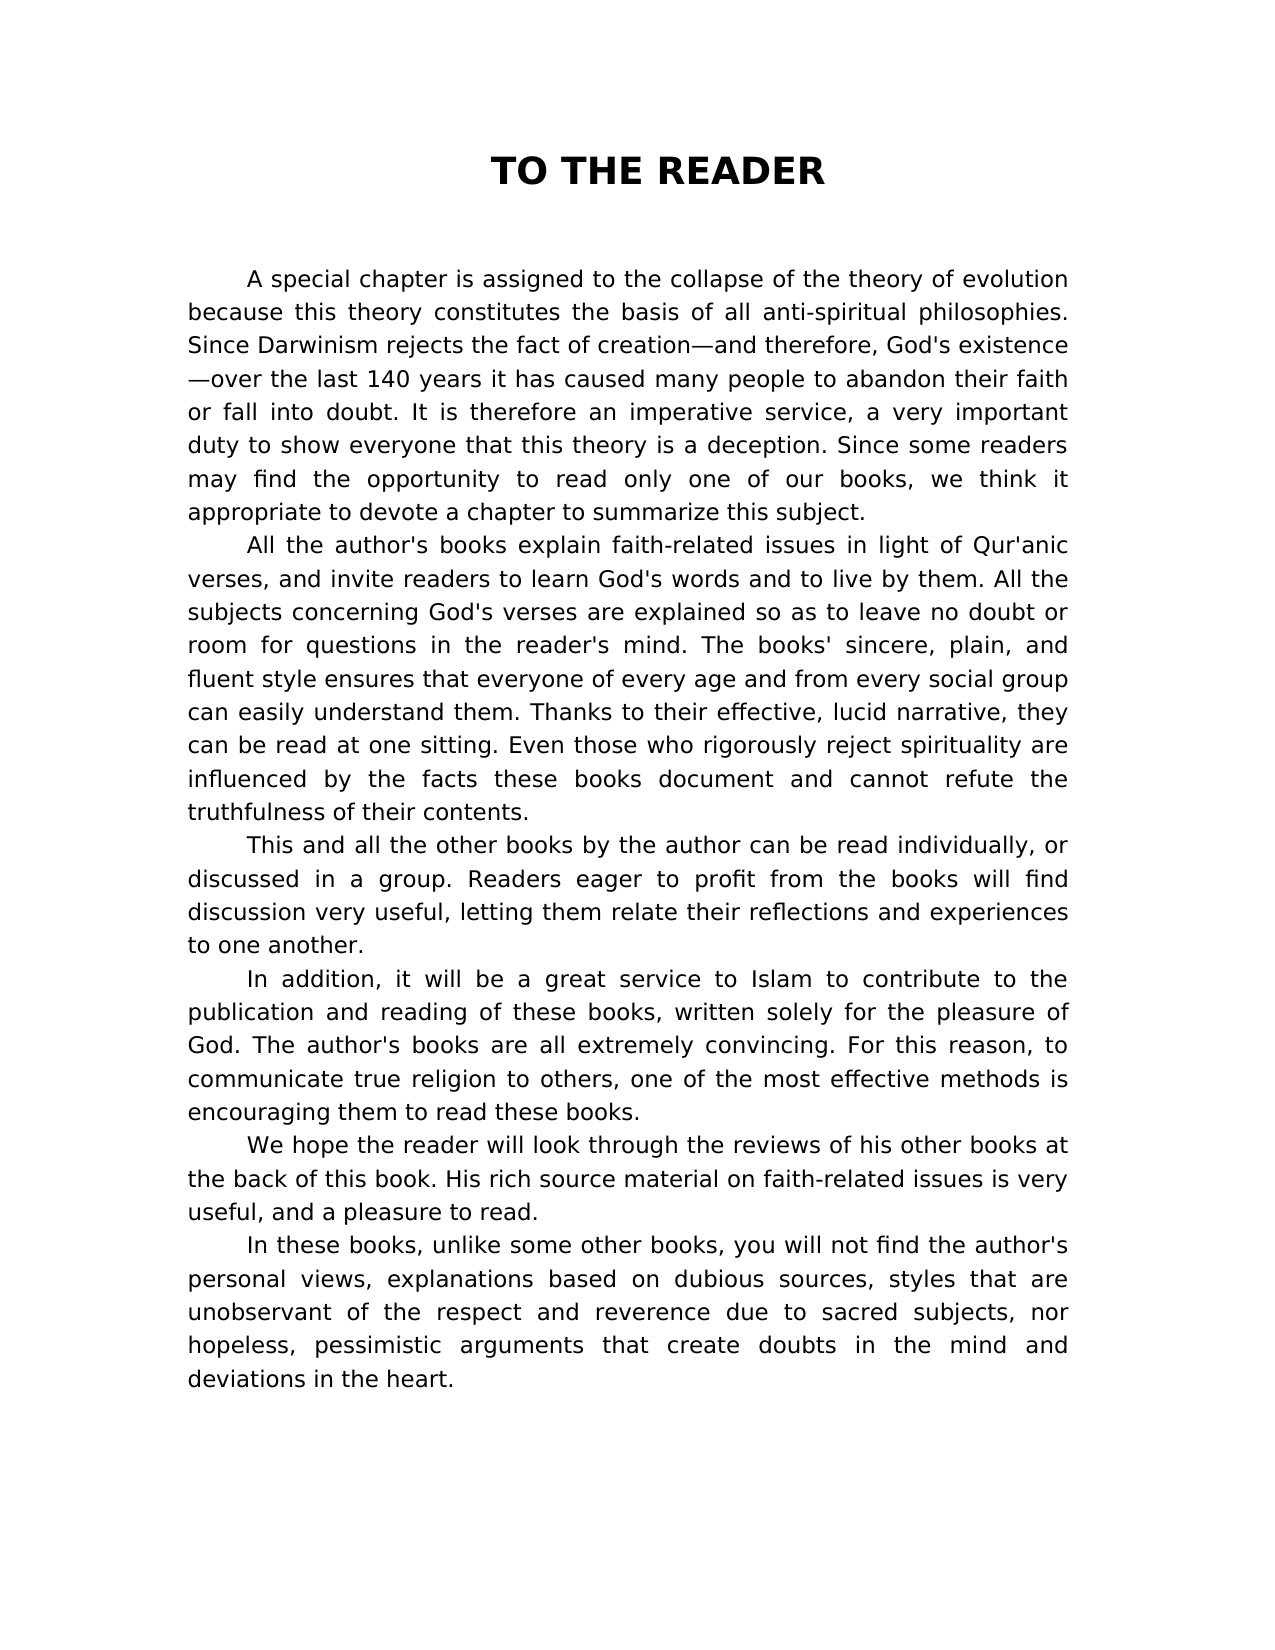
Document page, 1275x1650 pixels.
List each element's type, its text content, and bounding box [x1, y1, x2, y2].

text In addition, it will be a great service to Islam to contribute to the publication and reading of these books, written solely for the pleasure of God. The author's books are all extremely convincing. For this reason, to communicate true religion to others, one of the most effective methods is encouraging them to read these books. [187, 960, 1070, 1127]
text All the author's books explain faith-related issues in light of Qur'anic verses, and invite readers to learn God's words and to live by them. All the subjects concerning God's verses are explained so as to leave no doubt or room for questions in the reader's mind. The books' sincere, plain, and fluent style ensures that everyone of every age and from every social group can easily understand them. Thanks to their effective, lucid narrative, they can be read at one sitting. Even those who rigorously reject spirituality are influenced by the facts these books document and cannot refute the truthfulness of their contents. [187, 527, 1070, 827]
text TO THE READER [187, 150, 1070, 194]
text In these books, unlike some other books, you will not find the author's personal views, explanations based on dubious sources, styles that are unobservant of the respect and reverence due to sacred subjects, nor hopeless, pessimistic arguments that create doubts in the mind and deviations in the heart. [187, 1227, 1070, 1394]
text We hope the reader will look through the reviews of his other books at the back of this book. His rich source material on faith-related issues is very useful, and a pleasure to read. [187, 1127, 1070, 1227]
text A special chapter is assigned to the collapse of the theory of evolution because this theory constitutes the basis of all anti-spiritual philosophies. Since Darwinism rejects the fact of creation—and therefore, God's existence—over the last 140 years it has caused many people to abandon their faith or fall into doubt. It is therefore an imperative service, a very important duty to show everyone that this theory is a deception. Since some readers may find the opportunity to read only one of our books, we think it appropriate to devote a chapter to summarize this subject. [187, 260, 1070, 527]
text This and all the other books by the author can be read individually, or discussed in a group. Readers eager to profit from the books will find discussion very useful, letting them relate their reflections and experiences to one another. [187, 827, 1070, 960]
